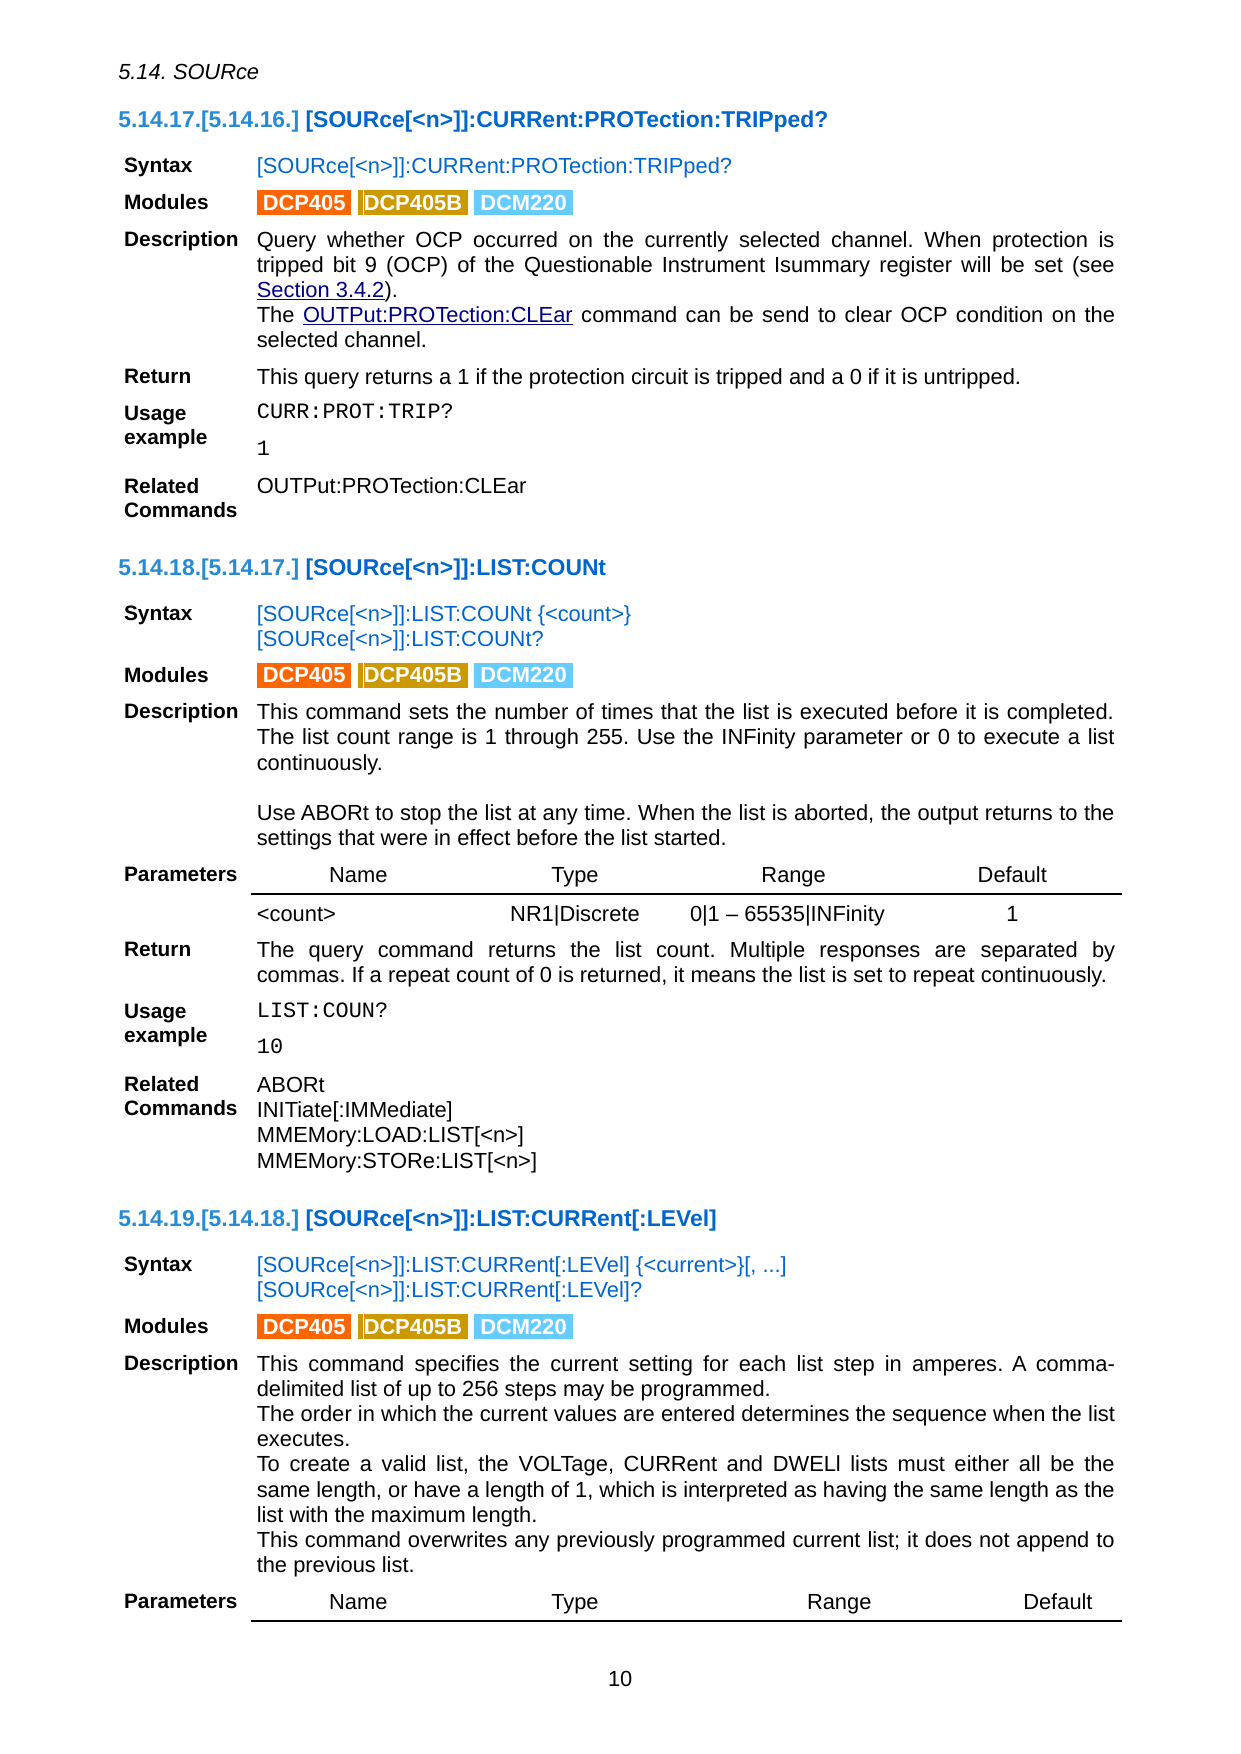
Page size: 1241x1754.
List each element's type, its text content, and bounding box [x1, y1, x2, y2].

table_cell Name [251, 1583, 465, 1620]
subtitle [SOURce[<n>]]:LIST:CURRent[:LEVel] [118, 1205, 1122, 1231]
table_header [SOURce[<n>]]:CURRent:PROTection:TRIPped? [251, 148, 1122, 184]
table_cell Modules [118, 657, 251, 693]
table_header Syntax [118, 595, 251, 657]
table_cell This query returns a 1 if the protection circuit is tripped and a 0 if it is untripped. [251, 358, 1122, 395]
table_header Syntax [118, 1246, 251, 1308]
table_cell ABORt INITiate[:IMMediate] MMEMory:LOAD:LIST[<n>] MMEMory:STORe:LIST[<n>] [251, 1066, 1122, 1178]
table_cell This command specifies the current setting for each list step in amperes. A comma-delimited list of up to 256 steps may be programmed. The order in which the current values are entered determines the sequence when the list executes. To create a valid list, the VOLTage, CURRent and DWELl lists must either all be the same length, or have a length of 1, which is interpreted as having the same length as the list with the maximum length. This command overwrites any previously programmed current list; it does not append to the previous list. [251, 1345, 1122, 1583]
table_cell <count> [251, 895, 465, 931]
table_cell Usage example [118, 993, 251, 1066]
table_cell NR1|Discrete [465, 895, 684, 931]
table_cell OUTPut:PROTection:CLEar [251, 468, 1122, 527]
table_cell Default [903, 856, 1122, 893]
table_cell Parameters [118, 1583, 251, 1620]
table_cell Description [118, 1345, 251, 1583]
table_cell Return [118, 358, 251, 395]
table_cell Related Commands [118, 1066, 251, 1178]
table_cell DCP405 DCP405B DCM220 [251, 657, 1122, 693]
table_cell DCP405 DCP405B DCM220 [251, 1308, 1122, 1345]
table_cell CURR:PROT:TRIP? 1 [251, 395, 1122, 468]
table_cell Related Commands [118, 468, 251, 527]
table_cell Parameters [118, 856, 251, 931]
table_cell Description [118, 221, 251, 358]
table_cell LIST:COUN? 10 [251, 993, 1122, 1066]
table_cell This command sets the number of times that the list is executed before it is completed. The list count range is 1 through 255. Use the INFinity parameter or 0 to execute a list continuously. Use ABORt to stop the list at any time. When the list is aborted, the output returns to the settings that were in effect before the list started. [251, 693, 1122, 856]
table_cell DCP405 DCP405B DCM220 [251, 184, 1122, 221]
table_cell 0|1 – 65535|INFinity [684, 895, 903, 931]
table_header [SOURce[<n>]]:LIST:CURRent[:LEVel] {<current>}[, ...] [SOURce[<n>]]:LIST:CURRent[:LEVel]? [251, 1246, 1122, 1308]
table_cell Description [118, 693, 251, 856]
table_cell Query whether OCP occurred on the currently selected channel. When protection is tripped bit 9 (OCP) of the Questionable Instrument Isummary register will be set (see Section 3.4.2). The OUTPut:PROTection:CLEar command can be send to clear OCP condition on the selected channel. [251, 221, 1122, 358]
table_header [SOURce[<n>]]:LIST:COUNt {<count>} [SOURce[<n>]]:LIST:COUNt? [251, 595, 1122, 657]
table_cell Name [251, 856, 465, 893]
table_cell 1 [903, 895, 1122, 931]
table_cell Range [684, 856, 903, 893]
table_cell Usage example [118, 395, 251, 468]
table_cell Type [465, 856, 684, 893]
table_cell Default [994, 1583, 1122, 1620]
table_cell Range [684, 1583, 994, 1620]
table_cell Type [465, 1583, 684, 1620]
table_header Syntax [118, 148, 251, 184]
table_cell The query command returns the list count. Multiple responses are separated by commas. If a repeat count of 0 is returned, it means the list is set to repeat continuously. [251, 931, 1122, 993]
subtitle [SOURce[<n>]]:LIST:COUNt [118, 554, 1122, 580]
table_cell Modules [118, 184, 251, 221]
table_cell Return [118, 931, 251, 993]
subtitle [SOURce[<n>]]:CURRent:PROTection:TRIPped? [118, 106, 1122, 133]
table_cell Modules [118, 1308, 251, 1345]
